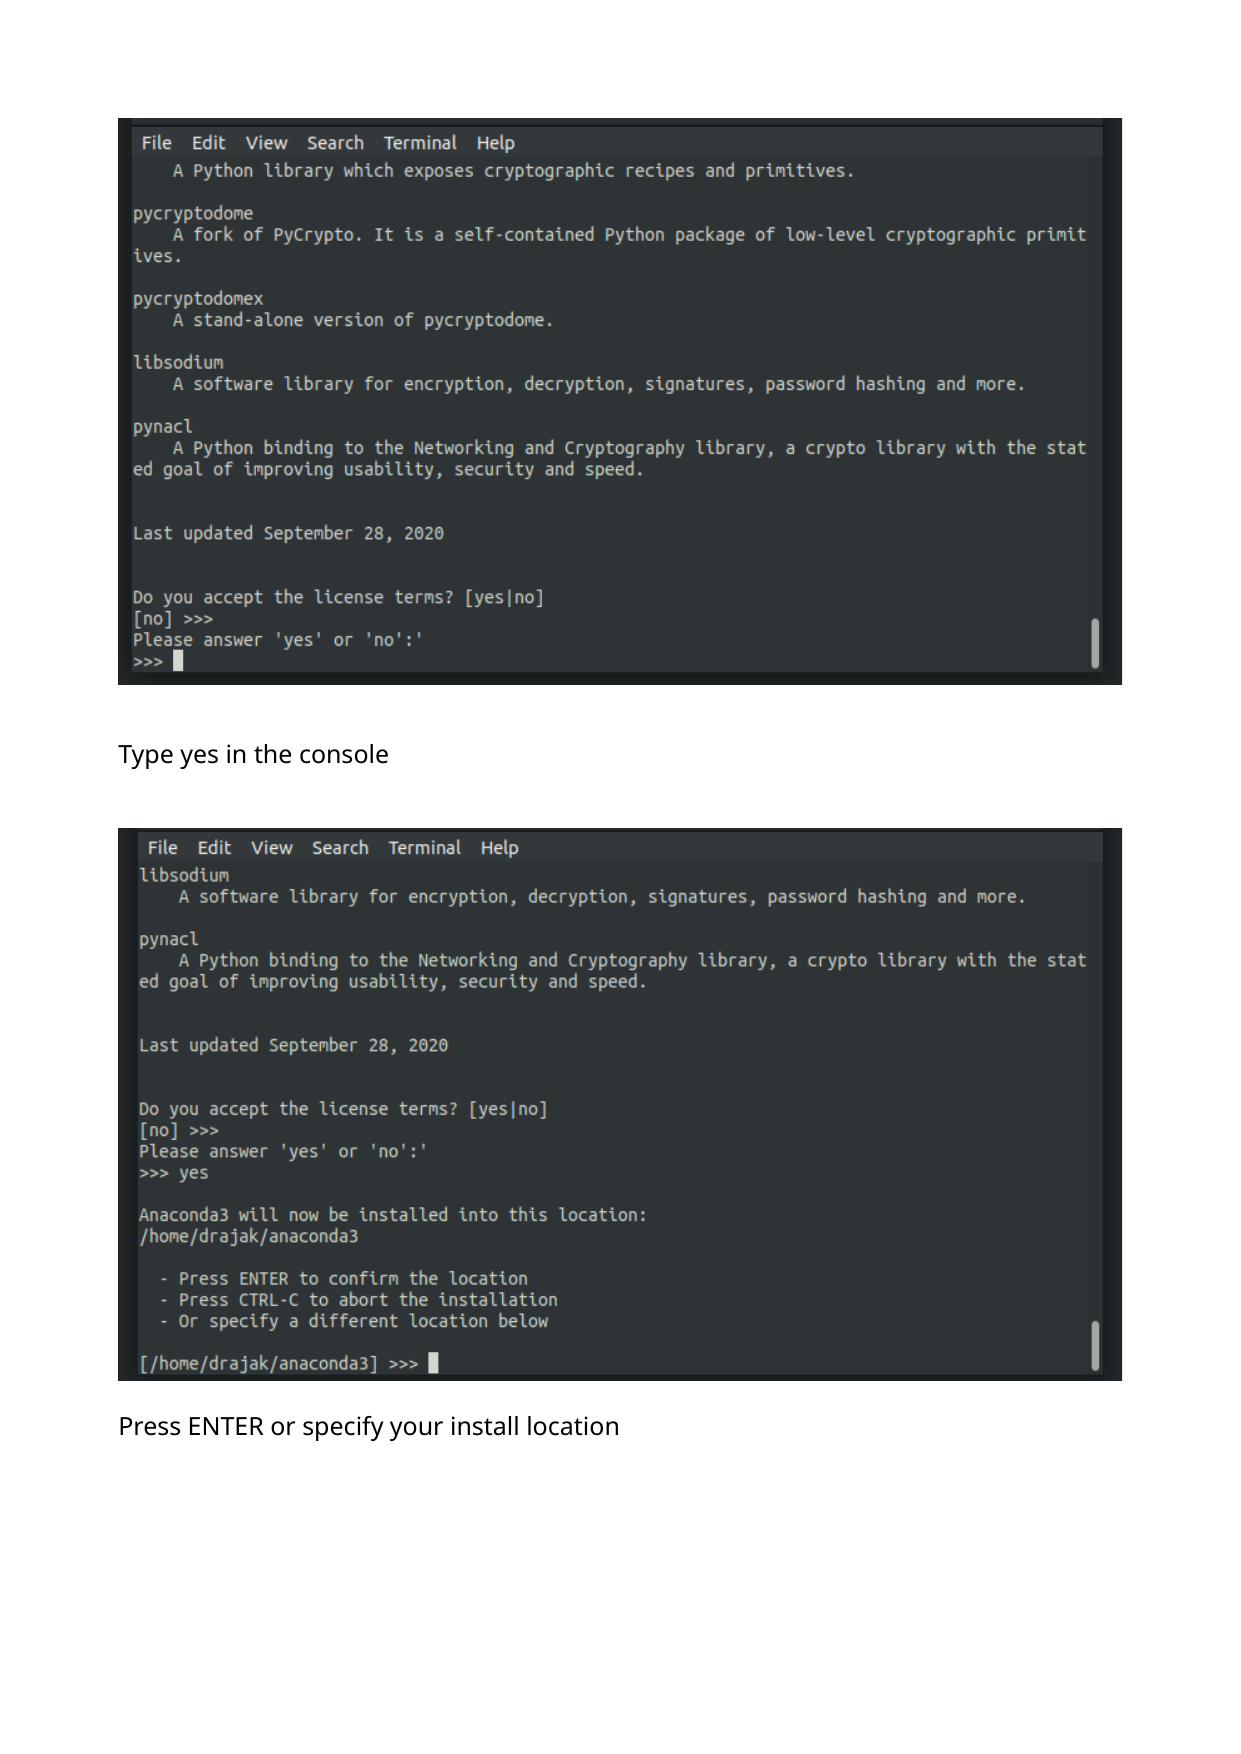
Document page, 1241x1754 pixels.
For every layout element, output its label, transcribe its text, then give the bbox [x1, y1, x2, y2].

text Press ENTER or specify your install location [118, 1409, 1122, 1443]
text Type yes in the console [118, 737, 1122, 771]
picture [118, 118, 1123, 685]
picture [118, 828, 1123, 1381]
